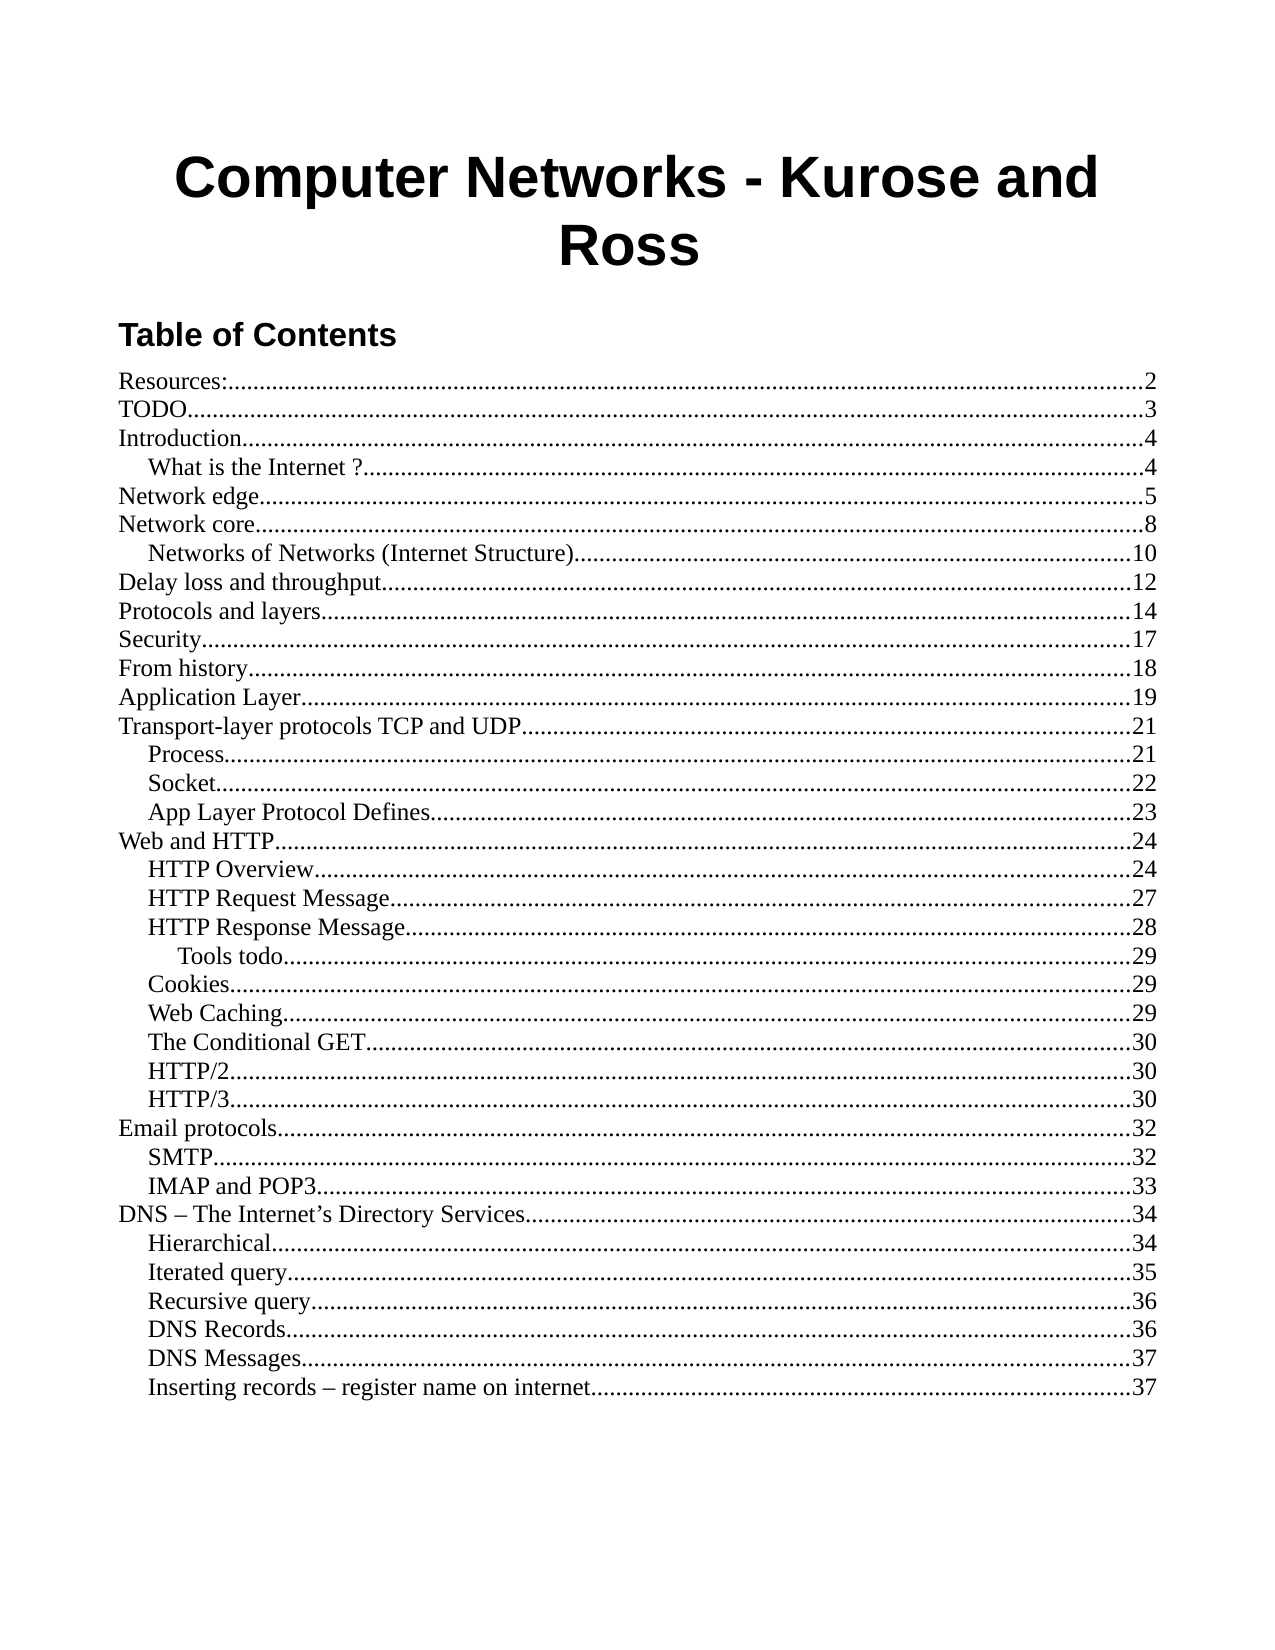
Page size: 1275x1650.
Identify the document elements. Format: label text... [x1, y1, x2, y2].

text Cookies 29 [148, 969, 1157, 998]
text Resources: 2 [118, 366, 1157, 394]
text From history 18 [118, 653, 1157, 682]
text Tools todo 29 [177, 941, 1157, 969]
text Recursive query 36 [148, 1286, 1157, 1314]
text TODO 3 [118, 394, 1157, 423]
text The Conditional GET 30 [148, 1027, 1157, 1056]
text HTTP/2 30 [148, 1056, 1157, 1084]
text Web Caching 29 [148, 998, 1157, 1027]
text Network core 8 [118, 509, 1157, 538]
text IMAP and POP3 33 [148, 1171, 1157, 1199]
text Introduction 4 [118, 423, 1157, 452]
text App Layer Protocol Defines 23 [148, 797, 1157, 826]
text Hierarchical 34 [148, 1228, 1157, 1257]
text SMTP 32 [148, 1142, 1157, 1171]
text Security 17 [118, 624, 1157, 653]
text Web and HTTP 24 [118, 826, 1157, 854]
text Protocols and layers 14 [118, 596, 1157, 624]
text Transport-layer protocols TCP and UDP 21 [118, 711, 1157, 739]
text Delay loss and throughput 12 [118, 567, 1157, 596]
text Inserting records – register name on internet 37 [148, 1372, 1157, 1401]
text DNS Messages 37 [148, 1343, 1157, 1372]
text What is the Internet ? 4 [148, 452, 1157, 481]
text Iterated query 35 [148, 1257, 1157, 1286]
text Socket 22 [148, 768, 1157, 797]
text Network edge 5 [118, 481, 1157, 509]
text DNS Records 36 [148, 1314, 1157, 1343]
text HTTP Request Message 27 [148, 883, 1157, 912]
text Email protocols 32 [118, 1113, 1157, 1142]
title Computer Networks - Kurose and Ross [118, 143, 1157, 277]
text HTTP/3 30 [148, 1084, 1157, 1113]
text DNS – The Internet’s Directory Services 34 [118, 1199, 1157, 1228]
text Networks of Networks (Internet Structure) 10 [148, 538, 1157, 567]
text HTTP Overview 24 [148, 854, 1157, 883]
text Application Layer 19 [118, 682, 1157, 711]
text Process 21 [148, 739, 1157, 768]
subtitle Table of Contents [118, 315, 1157, 353]
text HTTP Response Message 28 [148, 912, 1157, 941]
